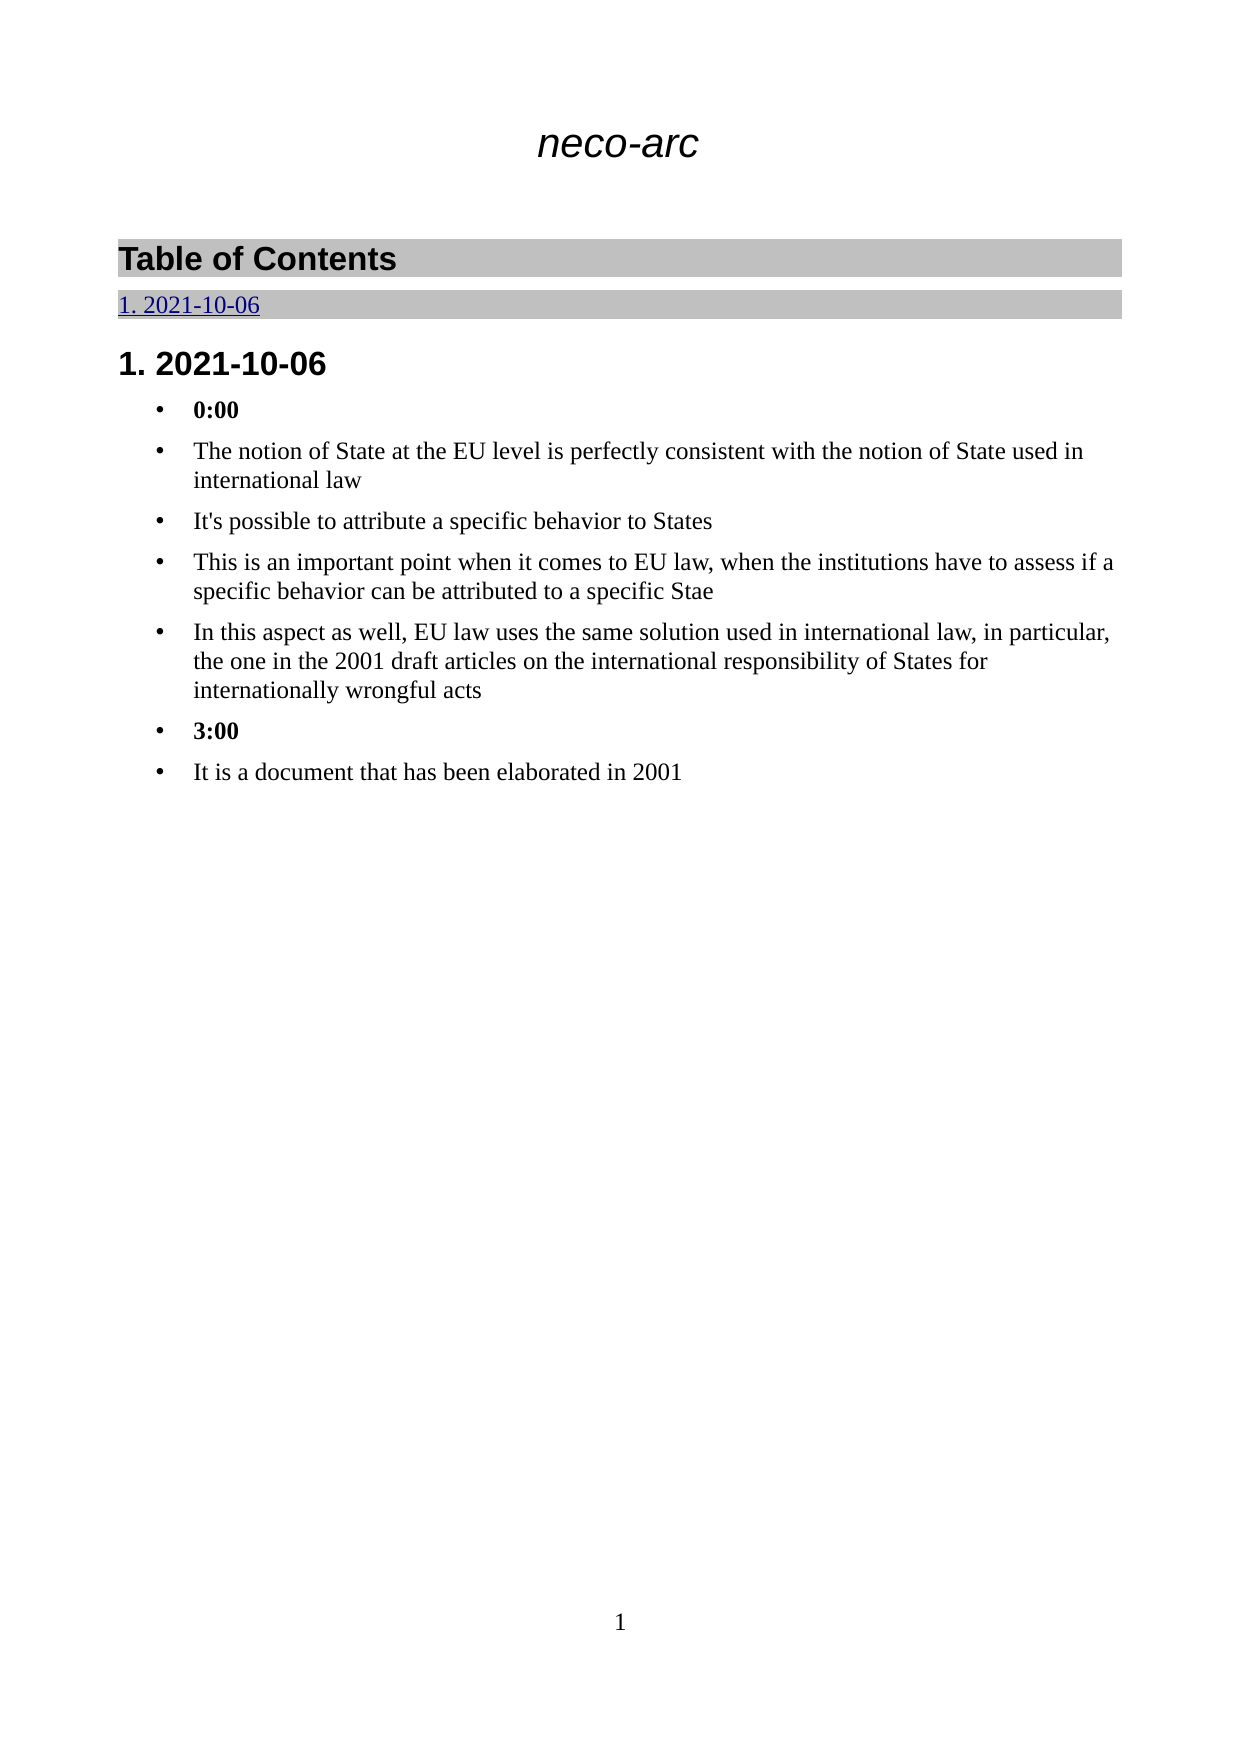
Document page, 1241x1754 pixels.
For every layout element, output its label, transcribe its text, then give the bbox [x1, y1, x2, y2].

list It is a document that has been elaborated in 2001 [156, 757, 1122, 786]
subtitle neco-arc [118, 118, 1122, 166]
subtitle Table of Contents [118, 239, 1122, 277]
list The notion of State at the EU level is perfectly consistent with the notion of State used in international law [156, 436, 1122, 493]
subtitle 2021-10-06 [118, 344, 1122, 382]
list It's possible to attribute a specific behavior to States [156, 506, 1122, 535]
list 0:00 [156, 395, 1122, 423]
list In this aspect as well, EU law uses the same solution used in international law, in particular, the one in the 2001 draft articles on the international responsibility of States for internationally wrongful acts [156, 617, 1122, 703]
list This is an important point when it comes to EU law, when the institutions have to assess if a specific behavior can be attributed to a specific Stae [156, 547, 1122, 605]
list 3:00 [156, 716, 1122, 745]
text 1. 2021-10-06 [118, 290, 1122, 319]
